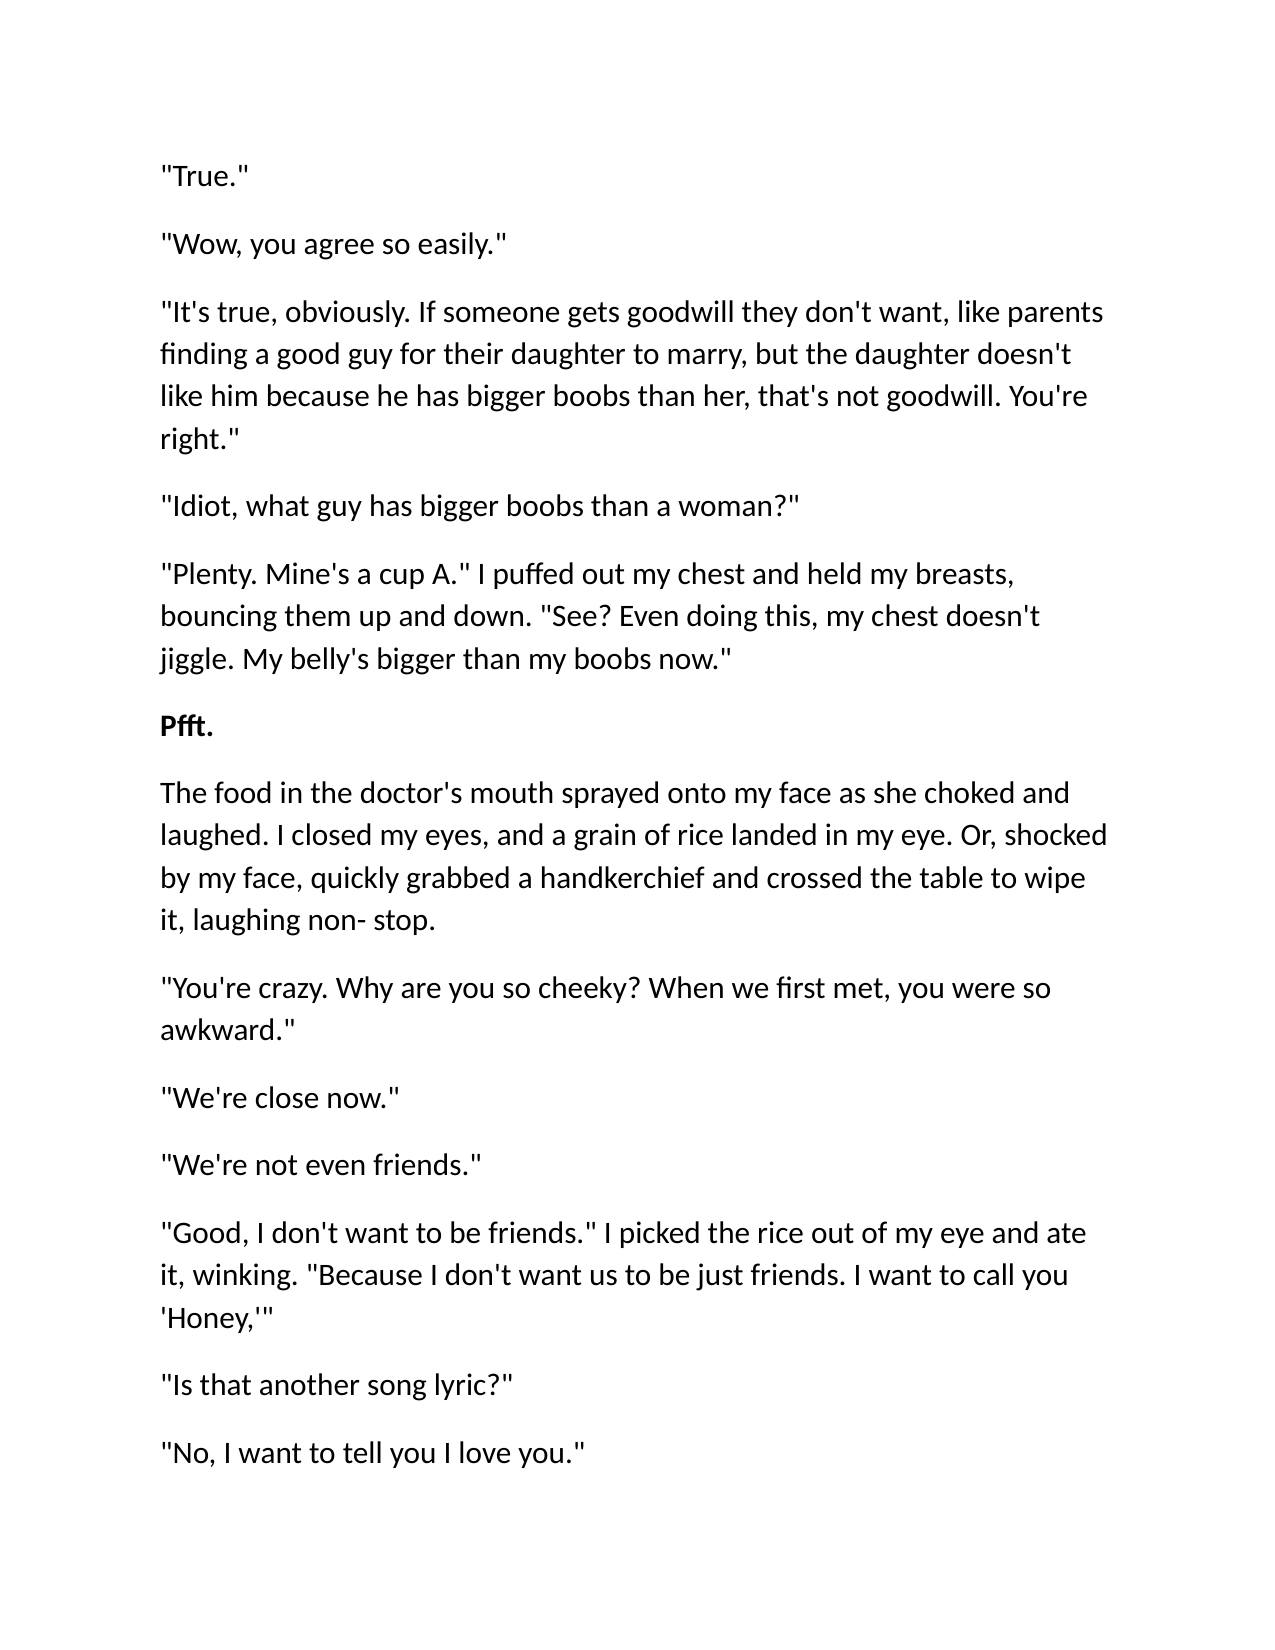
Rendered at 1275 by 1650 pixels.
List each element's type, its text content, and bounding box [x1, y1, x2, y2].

text "You're crazy. Why are you so cheeky? When we first met, you were so awkward." [160, 968, 1113, 1048]
text The food in the doctor's mouth sprayed onto my face as she choked and laughed. I closed my eyes, and a grain of rice landed in my eye. Or, shocked by my face, quickly grabbed a handkerchief and crossed the table to wipe it, laughing non- stop. [160, 773, 1113, 938]
text "It's true, obviously. If someone gets goodwill they don't want, like parents finding a good guy for their daughter to marry, but the daughter doesn't like him because he has bigger boobs than her, that's not goodwill. You're right." [160, 292, 1113, 457]
text "We're close now." [160, 1078, 1113, 1116]
text "Is that another song lyric?" [160, 1365, 1113, 1403]
text "Good, I don't want to be friends." I picked the rice out of my eye and ate it, winking. "Because I don't want us to be just friends. I want to call you 'Honey,'" [160, 1213, 1113, 1336]
text "Wow, you agree so easily." [160, 224, 1113, 262]
text "No, I want to tell you I love you." [160, 1433, 1113, 1471]
text "We're not even friends." [160, 1145, 1113, 1183]
text "Idiot, what guy has bigger boobs than a woman?" [160, 486, 1113, 524]
text "Plenty. Mine's a cup A." I puffed out my chest and held my breasts, bouncing them up and down. "See? Even doing this, my chest doesn't jiggle. My belly's bigger than my boobs now." [160, 554, 1113, 677]
text "True." [160, 156, 1113, 194]
text Pfft. [160, 706, 1115, 744]
